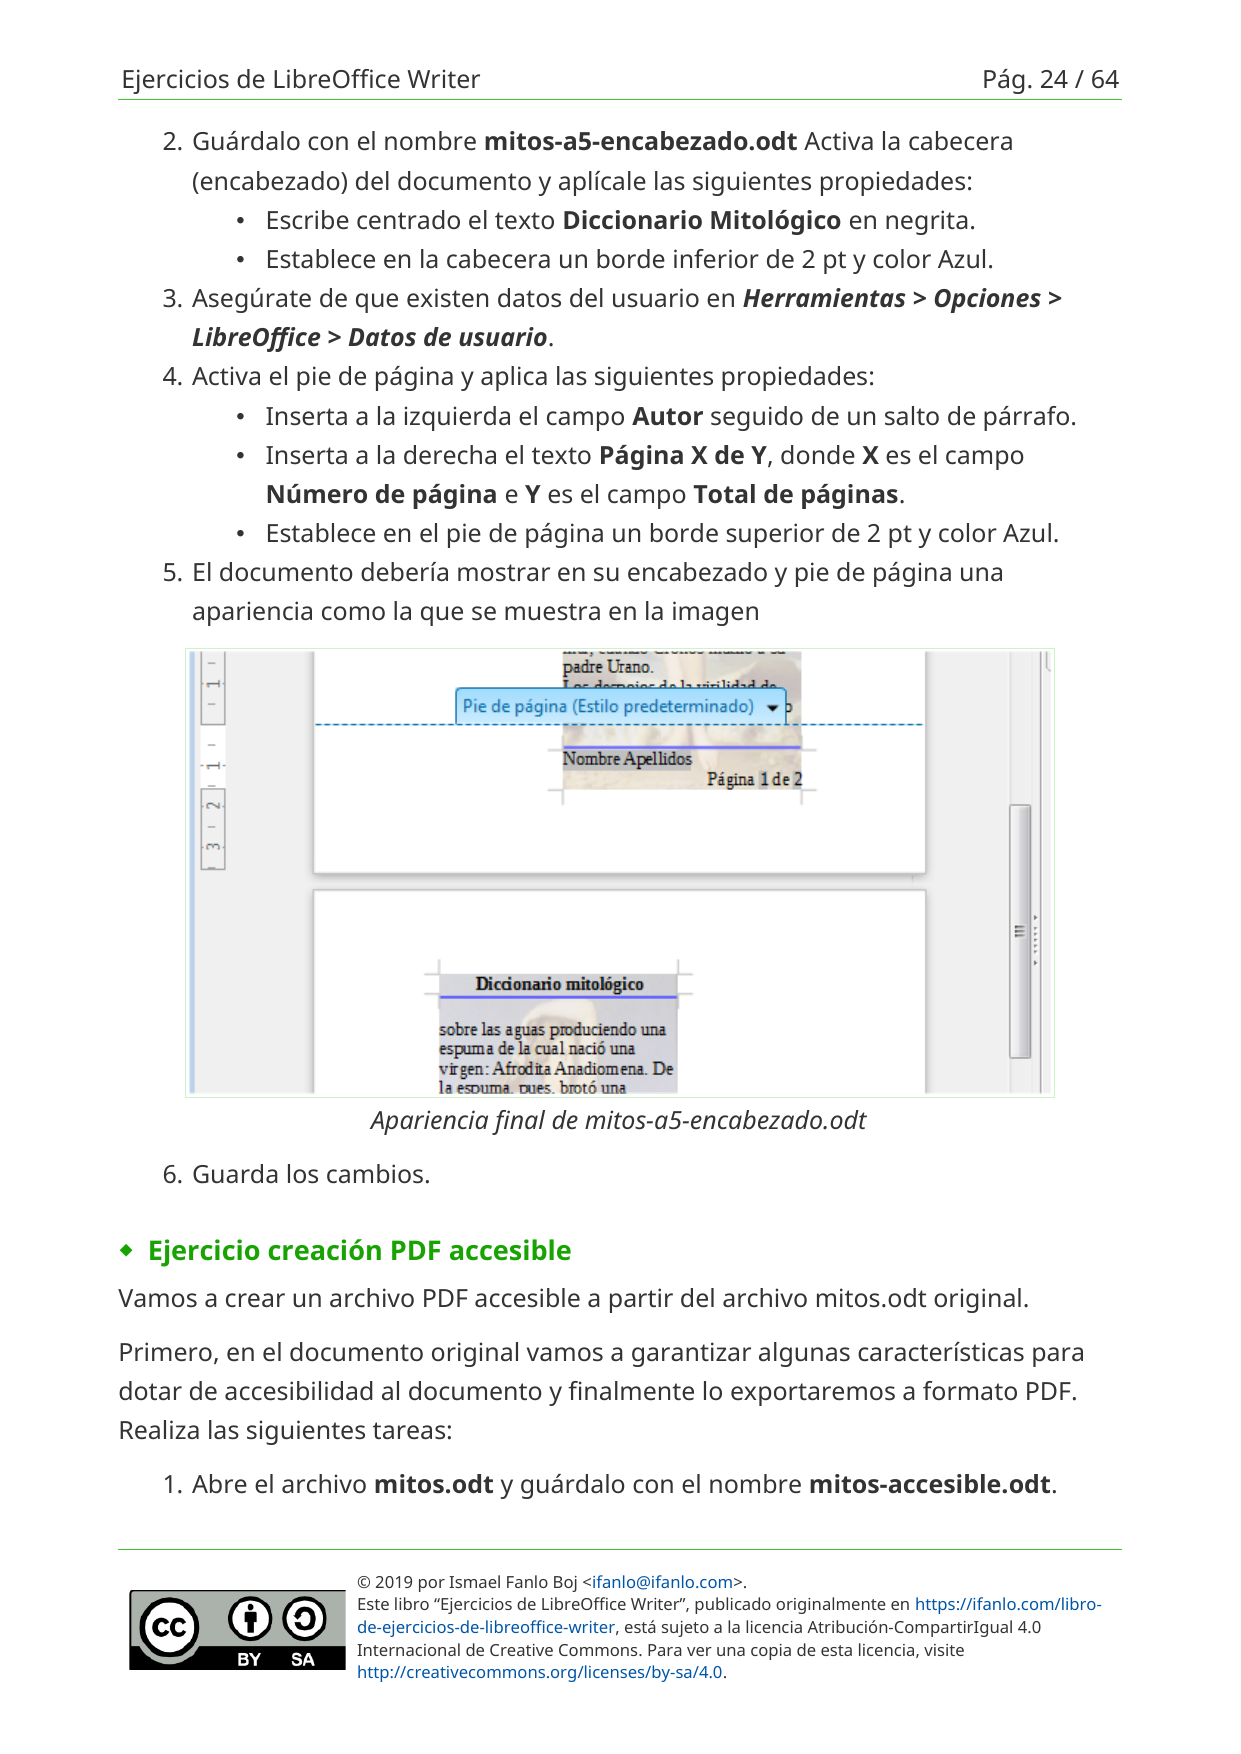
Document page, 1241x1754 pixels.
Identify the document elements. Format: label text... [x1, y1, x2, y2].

list Escribe centrado el texto Diccionario Mitológico en negrita. [236, 202, 1122, 236]
subtitle Ejercicio creación PDF accesible [118, 1231, 1122, 1268]
text Primero, en el documento original vamos a garantizar algunas características para dotar de accesibilidad al documento y finalmente lo exportaremos a formato PDF. Realiza las siguientes tareas: [118, 1334, 1122, 1447]
list Guárdalo con el nombre mitos-a5-encabezado.odt Activa la cabecera (encabezado) del documento y aplícale las siguientes propiedades: [162, 124, 1122, 197]
text Apariencia final de mitos-a5-encabezado.odt [118, 648, 1122, 1137]
list Guarda los cambios. [162, 1157, 1122, 1191]
list Abre el archivo mitos.odt y guárdalo con el nombre mitos-accesible.odt. [162, 1466, 1122, 1501]
list Asegúrate de que existen datos del usuario en Herramientas > Opciones > LibreOffice > Datos de usuario. [162, 281, 1122, 354]
list El documento debería mostrar en su encabezado y pie de página una apariencia como la que se muestra en la imagen [162, 555, 1122, 628]
text Vamos a crear un archivo PDF accesible a partir del archivo mitos.odt original. [118, 1281, 1122, 1315]
list Establece en la cabecera un borde inferior de 2 pt y color Azul. [236, 242, 1122, 276]
picture [129, 1590, 346, 1670]
picture [189, 651, 1052, 1094]
list Inserta a la derecha el texto Página X de Y, donde X es el campo Número de página e Y es el campo Total de páginas. [236, 437, 1122, 511]
list Inserta a la izquierda el campo Autor seguido de un salto de párrafo. [236, 398, 1122, 432]
list Establece en el pie de página un borde superior de 2 pt y color Azul. [236, 516, 1122, 550]
list Activa el pie de página y aplica las siguientes propiedades: [162, 359, 1122, 393]
